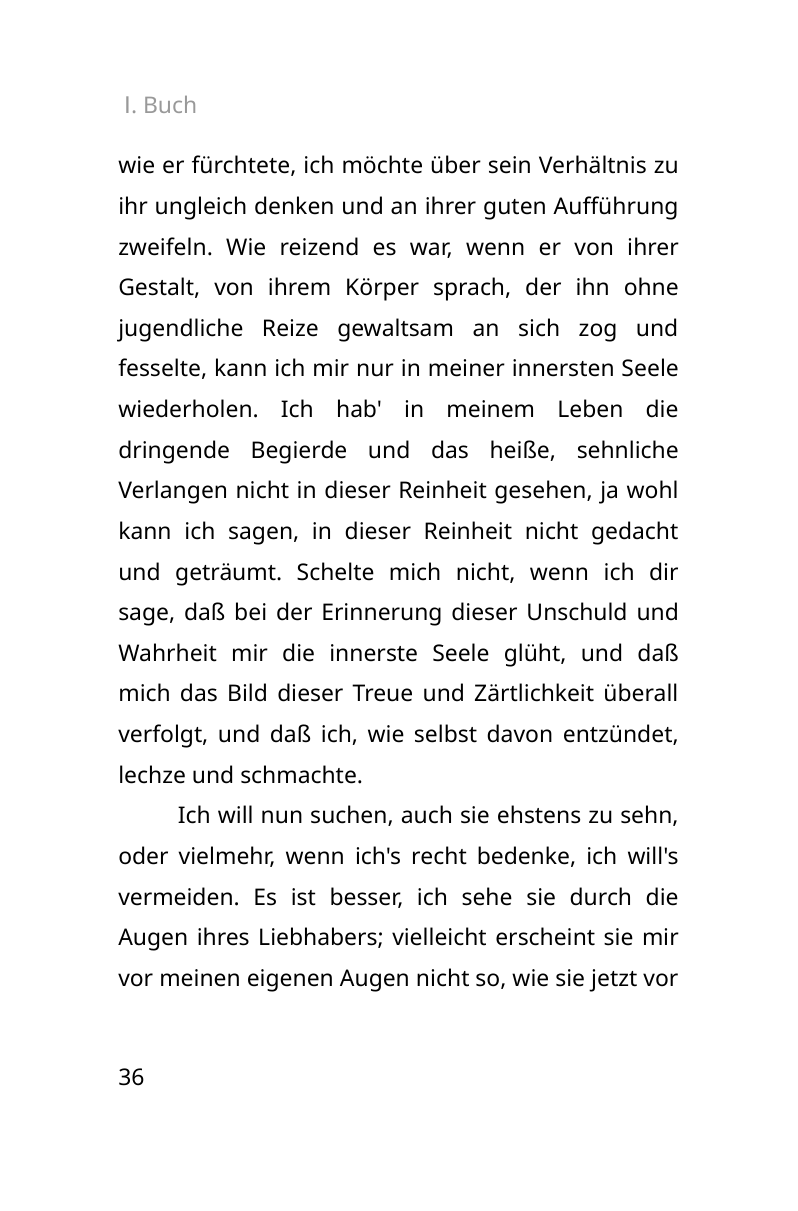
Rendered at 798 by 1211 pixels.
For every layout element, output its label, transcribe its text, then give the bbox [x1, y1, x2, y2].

text wie er fürchtete, ich möchte über sein Verhältnis zu ihr ungleich denken und an ihrer guten Aufführung zweifeln. Wie reizend es war, wenn er von ihrer Gestalt, von ihrem Körper sprach, der ihn ohne jugendliche Reize gewaltsam an sich zog und fesselte, kann ich mir nur in meiner innersten Seele wiederholen. Ich hab' in meinem Leben die dringende Begierde und das heiße, sehnliche Verlangen nicht in dieser Reinheit gesehen, ja wohl kann ich sagen, in dieser Reinheit nicht gedacht und geträumt. Schelte mich nicht, wenn ich dir sage, daß bei der Erinnerung dieser Unschuld und Wahrheit mir die innerste Seele glüht, und daß mich das Bild dieser Treue und Zärtlichkeit überall verfolgt, und daß ich, wie selbst davon entzündet, lechze und schmachte. [118, 149, 679, 790]
text Ich will nun suchen, auch sie ehstens zu sehn, oder vielmehr, wenn ich's recht bedenke, ich will's vermeiden. Es ist besser, ich sehe sie durch die Augen ihres Liebhabers; vielleicht erscheint sie mir vor meinen eigenen Augen nicht so, wie sie jetzt vor [118, 799, 679, 993]
